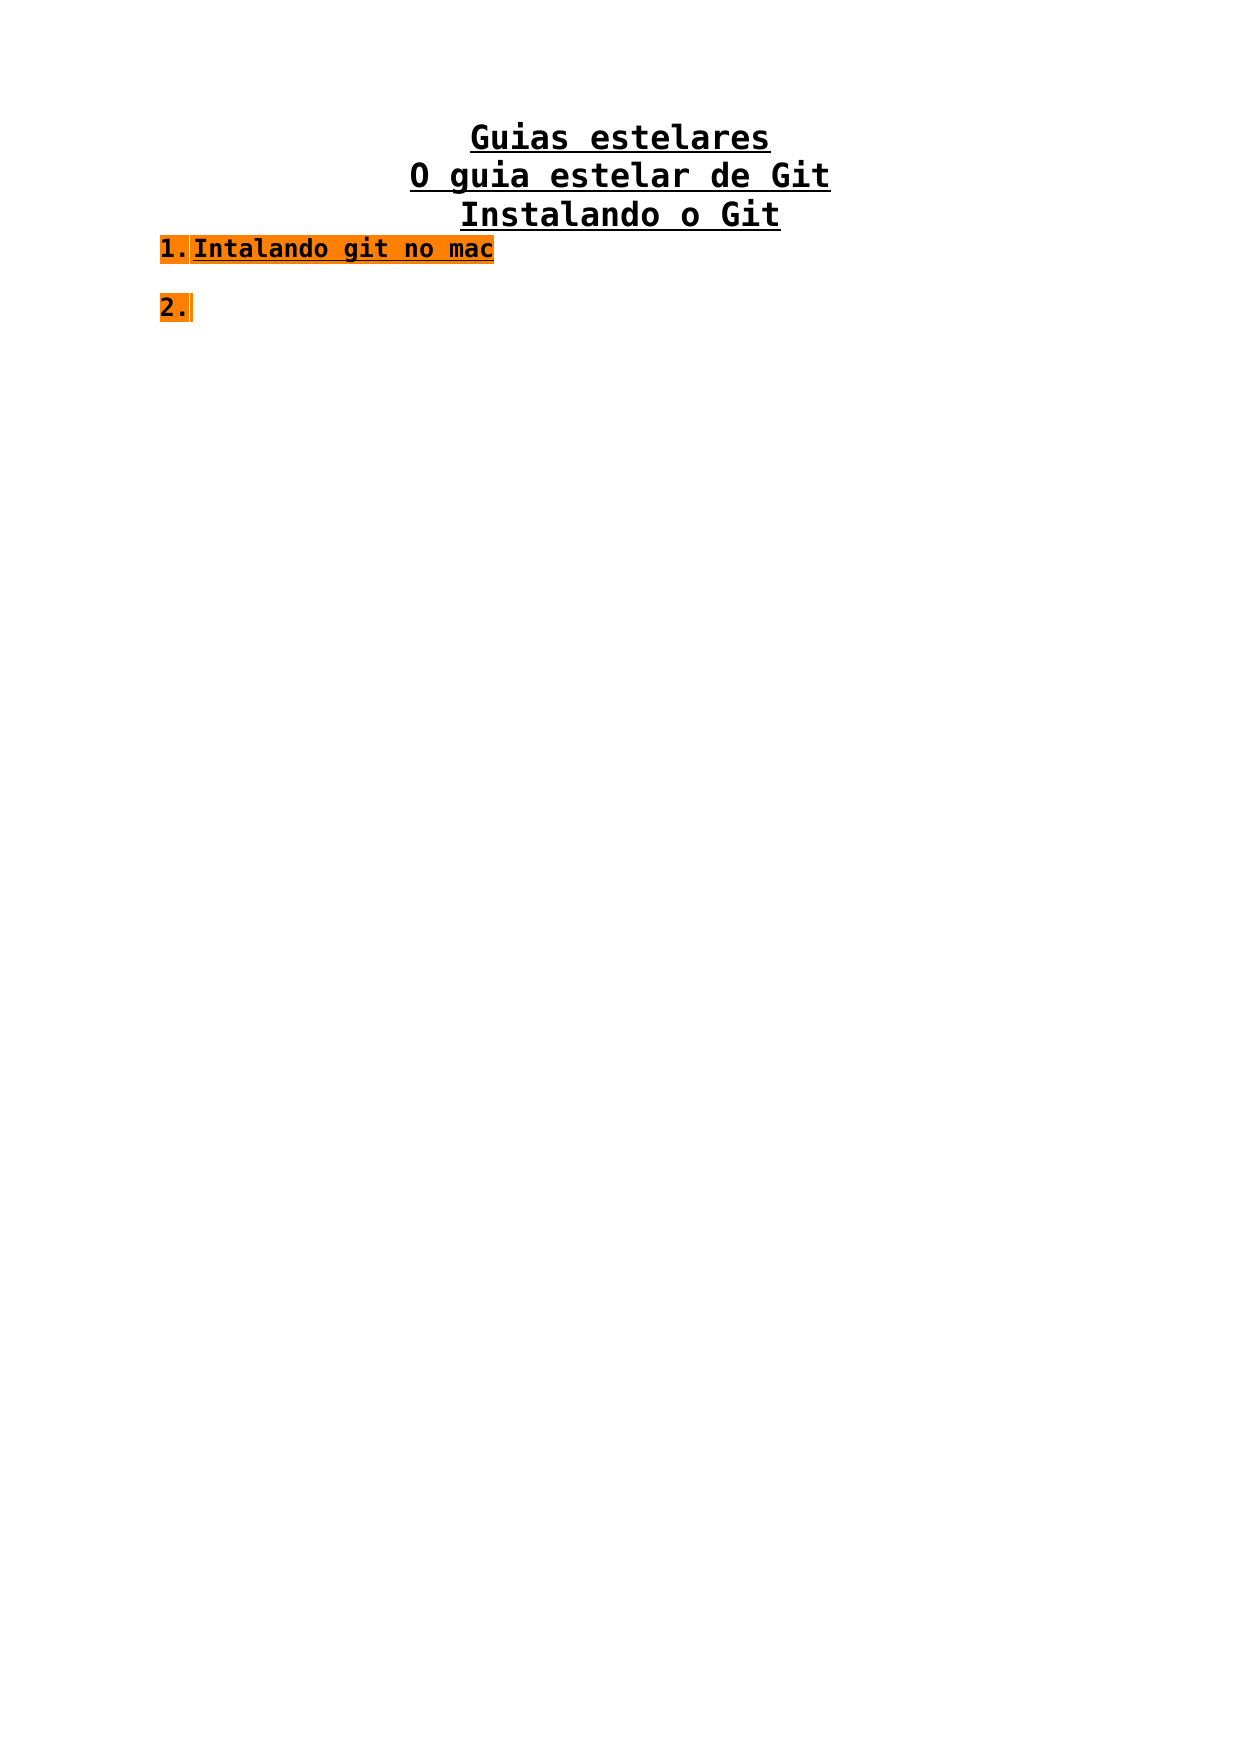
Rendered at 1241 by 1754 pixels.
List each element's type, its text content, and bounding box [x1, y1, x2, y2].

list Intalando git no mac [193, 235, 1122, 264]
text O guia estelar de Git [118, 157, 1122, 196]
text Guias estelares [118, 118, 1122, 157]
text Instalando o Git [118, 196, 1122, 235]
